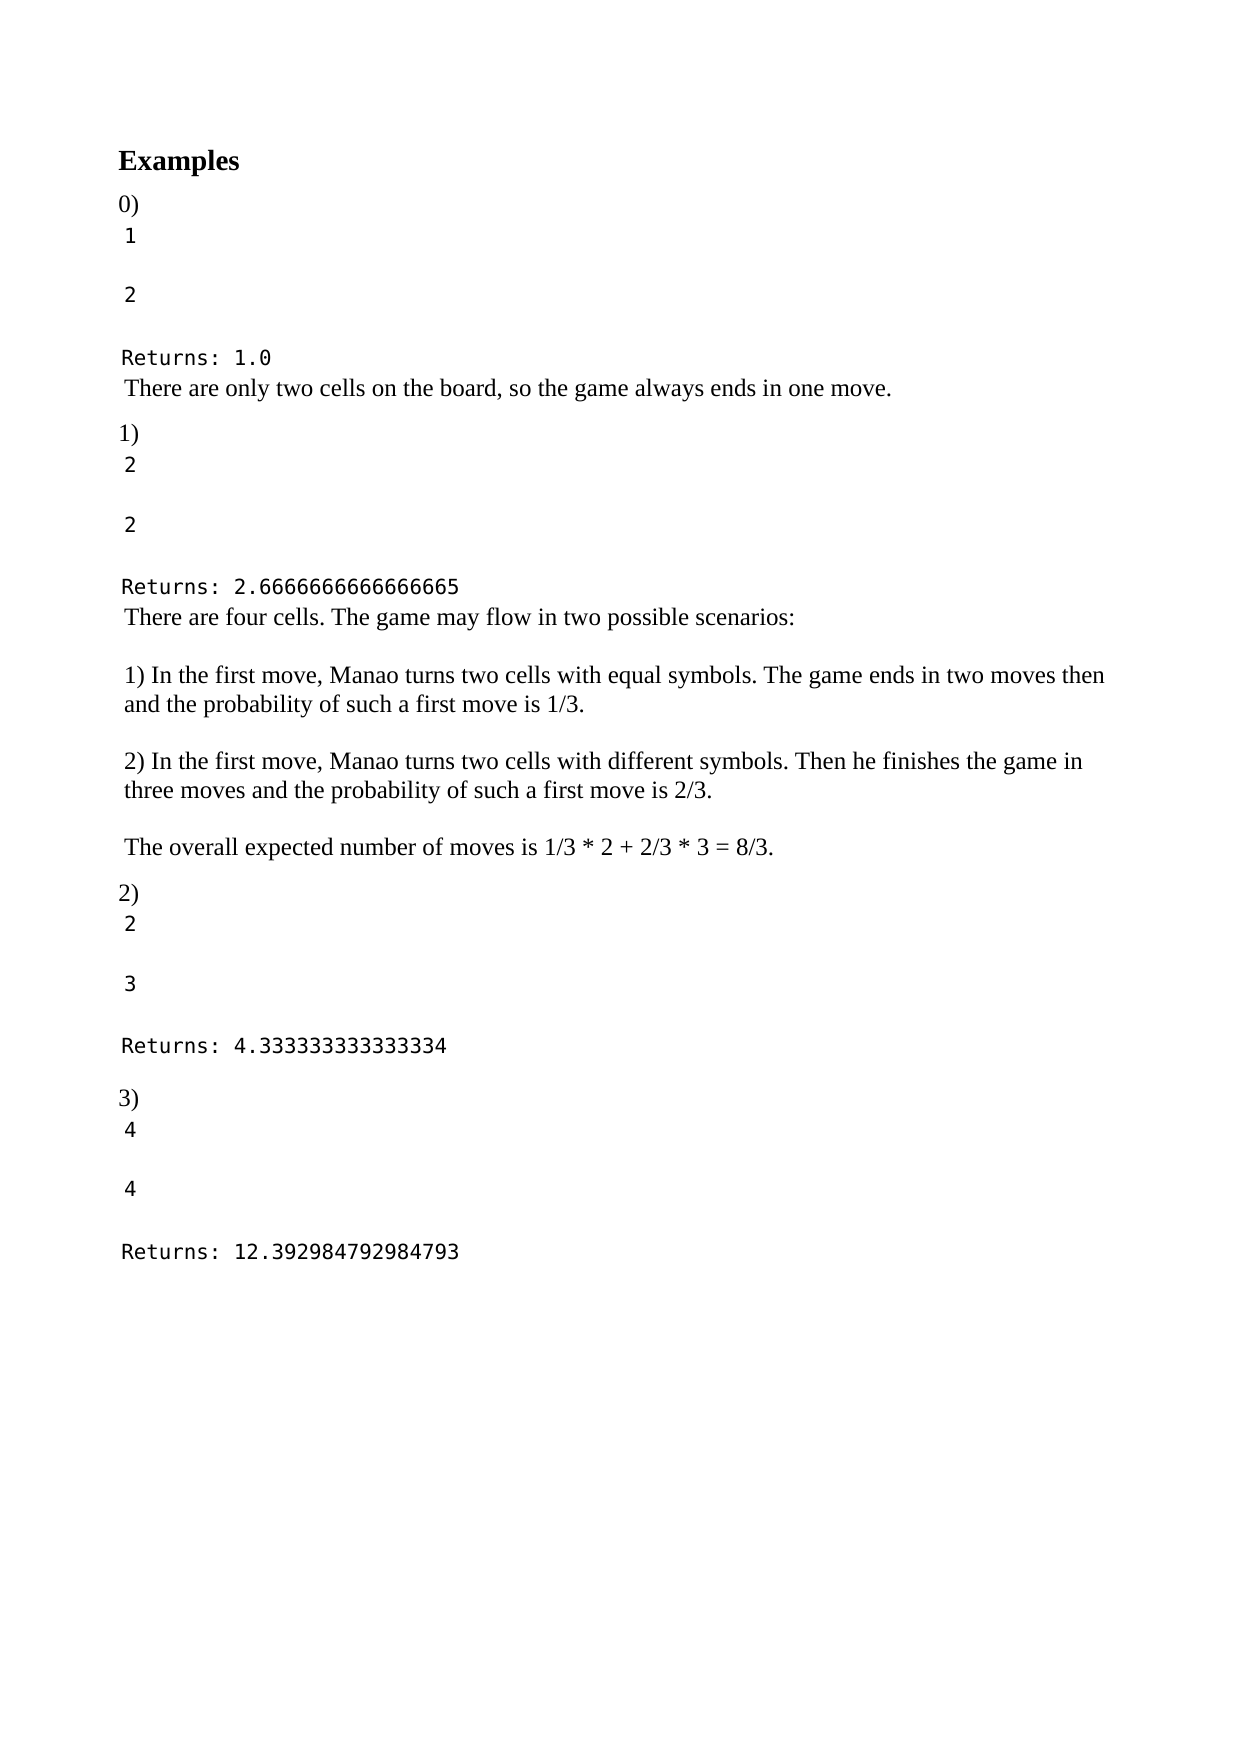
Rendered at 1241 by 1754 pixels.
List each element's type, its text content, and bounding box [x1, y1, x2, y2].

table_cell Returns: 1.0 [118, 343, 908, 408]
text 0) [118, 189, 1122, 218]
table_header 2 [121, 909, 151, 969]
table_header [118, 447, 1122, 572]
table_header [121, 1059, 139, 1069]
table_cell Returns: 2.6666666666666665 [118, 572, 1122, 867]
subtitle Examples [118, 143, 1122, 177]
table_header 1 [121, 221, 151, 280]
table_cell [118, 867, 1122, 878]
table_cell Returns: 4.333333333333334 [118, 1032, 461, 1072]
table_cell Returns: 12.392984792984793 [118, 1237, 473, 1296]
text 2) [118, 878, 1122, 906]
table_header There are only two cells on the board, so the game always ends in one move. [121, 370, 896, 405]
table_cell 3 [121, 969, 151, 1028]
table_header [118, 906, 461, 1032]
table_header [118, 1112, 473, 1237]
table_cell [118, 408, 908, 418]
table_header There are four cells. The game may flow in two possible scenarios: 1) In the first move, Manao turns two cells with equal symbols. The game ends in two moves then and the probability of such a first move is 1/3. 2) In the first move, Manao turns two cells with different symbols. Then he finishes the game in three moves and the probability of such a first move is 2/3. The overall expected number of moves is 1/3 * 2 + 2/3 * 3 = 8/3. [121, 600, 1119, 864]
table_cell [118, 1073, 461, 1083]
text 3) [118, 1083, 1122, 1112]
table_cell 2 [121, 510, 151, 569]
table_header 4 [121, 1115, 151, 1174]
table_cell 4 [121, 1174, 151, 1234]
table_header [118, 218, 908, 343]
text 1) [118, 418, 1122, 447]
table_header 2 [121, 450, 151, 510]
table_cell 2 [121, 280, 151, 340]
